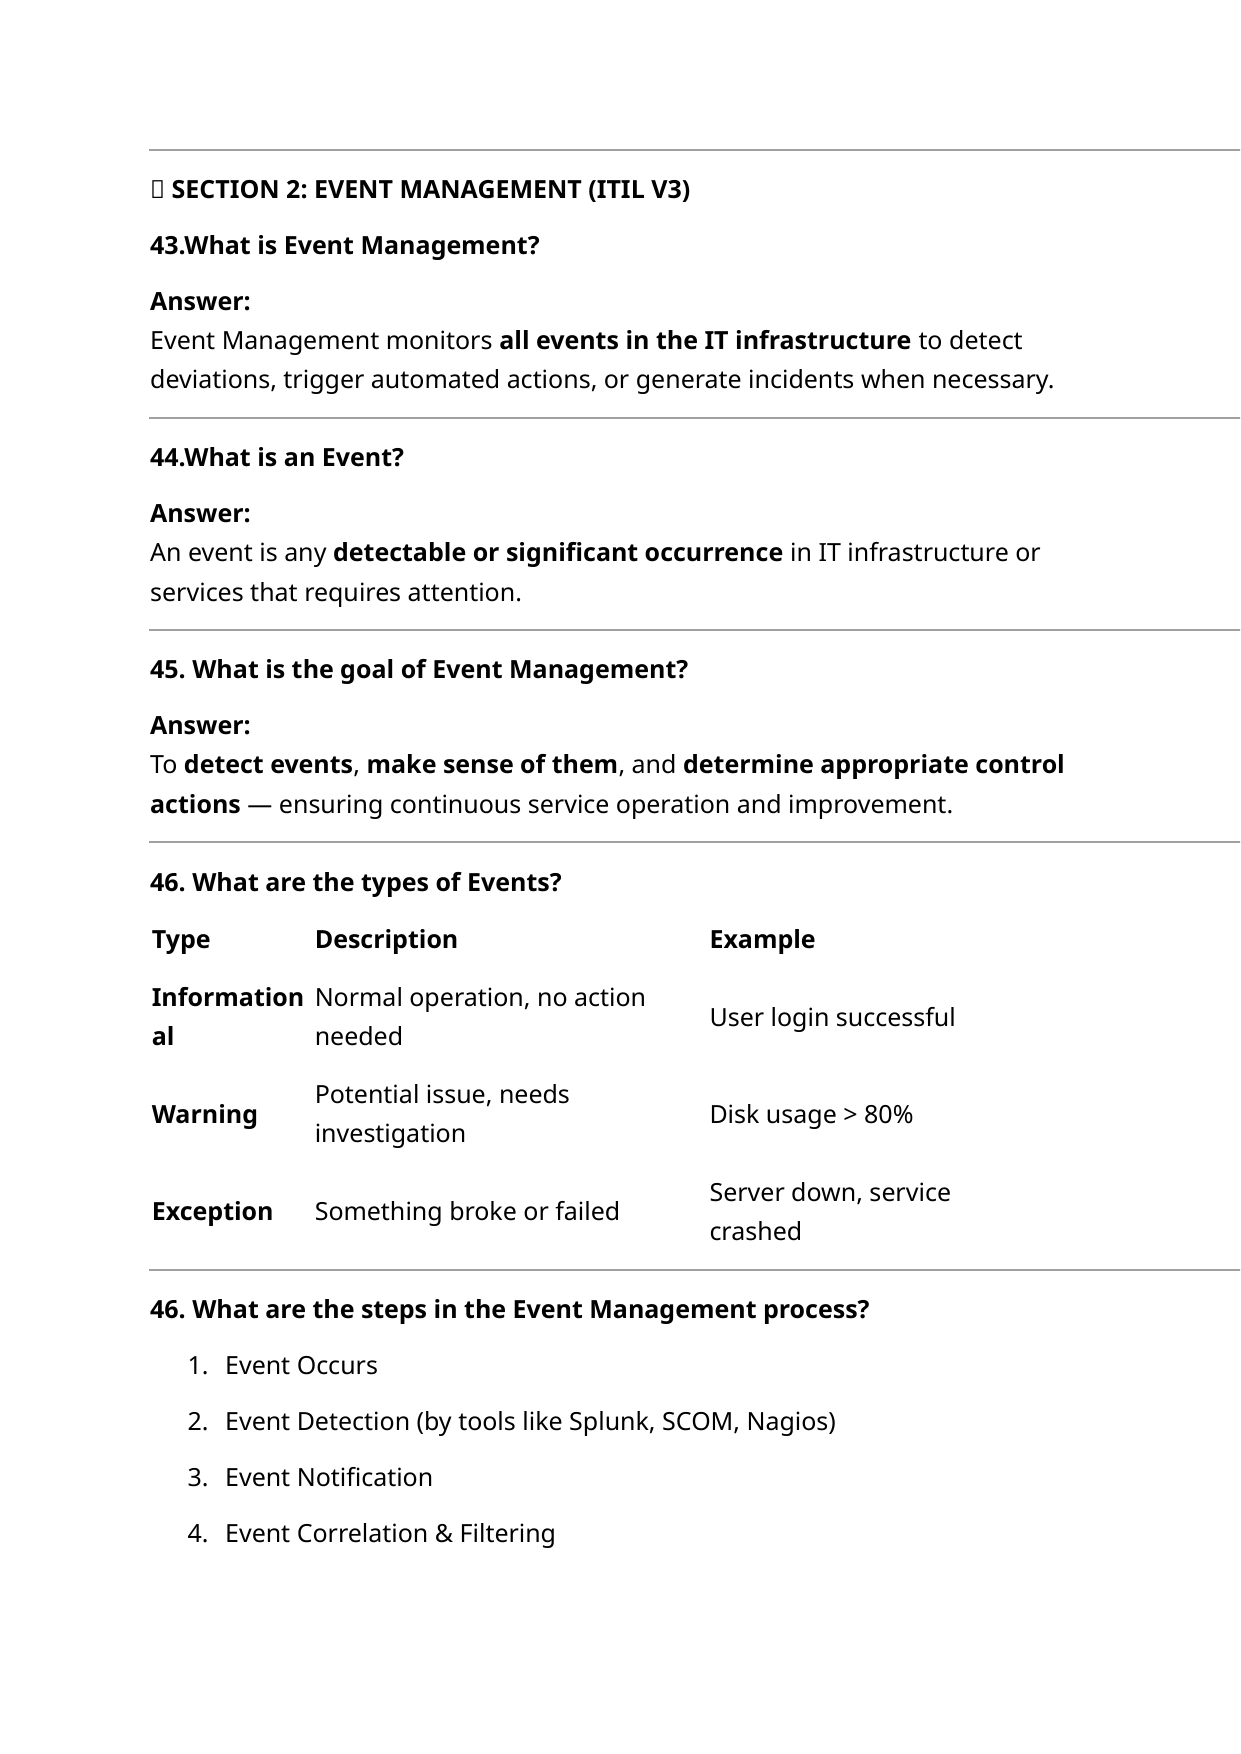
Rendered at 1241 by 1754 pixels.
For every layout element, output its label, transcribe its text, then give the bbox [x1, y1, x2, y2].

list Event Correlation & Filtering [187, 1515, 1090, 1549]
list Event Detection (by tools like Splunk, SCOM, Nagios) [187, 1404, 1090, 1438]
table_cell Informational [150, 978, 313, 1075]
table_cell Exception [150, 1173, 313, 1269]
table_cell Normal operation, no action needed [313, 978, 708, 1075]
table_header Example [708, 920, 1031, 978]
table_header Type [150, 920, 313, 978]
text Answer: An event is any detectable or significant occurrence in IT infrastructure or services that requires attention. [150, 496, 1090, 608]
table_cell Something broke or failed [313, 1173, 708, 1269]
table_cell Server down, service crashed [708, 1173, 1031, 1269]
list Event Notification [187, 1459, 1090, 1494]
text Answer: Event Management monitors all events in the IT infrastructure to detect deviations, trigger automated actions, or generate incidents when necessary. [150, 284, 1090, 396]
text 45. What is the goal of Event Management? [150, 652, 1090, 686]
text 46. What are the types of Events? [150, 864, 1090, 898]
table_cell User login successful [708, 978, 1031, 1075]
table_cell Potential issue, needs investigation [313, 1075, 708, 1173]
list Event Occurs [187, 1348, 1090, 1382]
text 🔹 SECTION 2: EVENT MANAGEMENT (ITIL V3) [150, 172, 1090, 206]
table_cell Disk usage > 80% [708, 1075, 1031, 1173]
text 46. What are the steps in the Event Management process? [150, 1292, 1090, 1326]
text 44.What is an Event? [150, 440, 1090, 474]
table_header Description [313, 920, 708, 978]
text 43.What is Event Management? [150, 228, 1090, 262]
table_cell Warning [150, 1075, 313, 1173]
text Answer: To detect events, make sense of them, and determine appropriate control actions — ensuring continuous service operation and improvement. [150, 708, 1090, 820]
